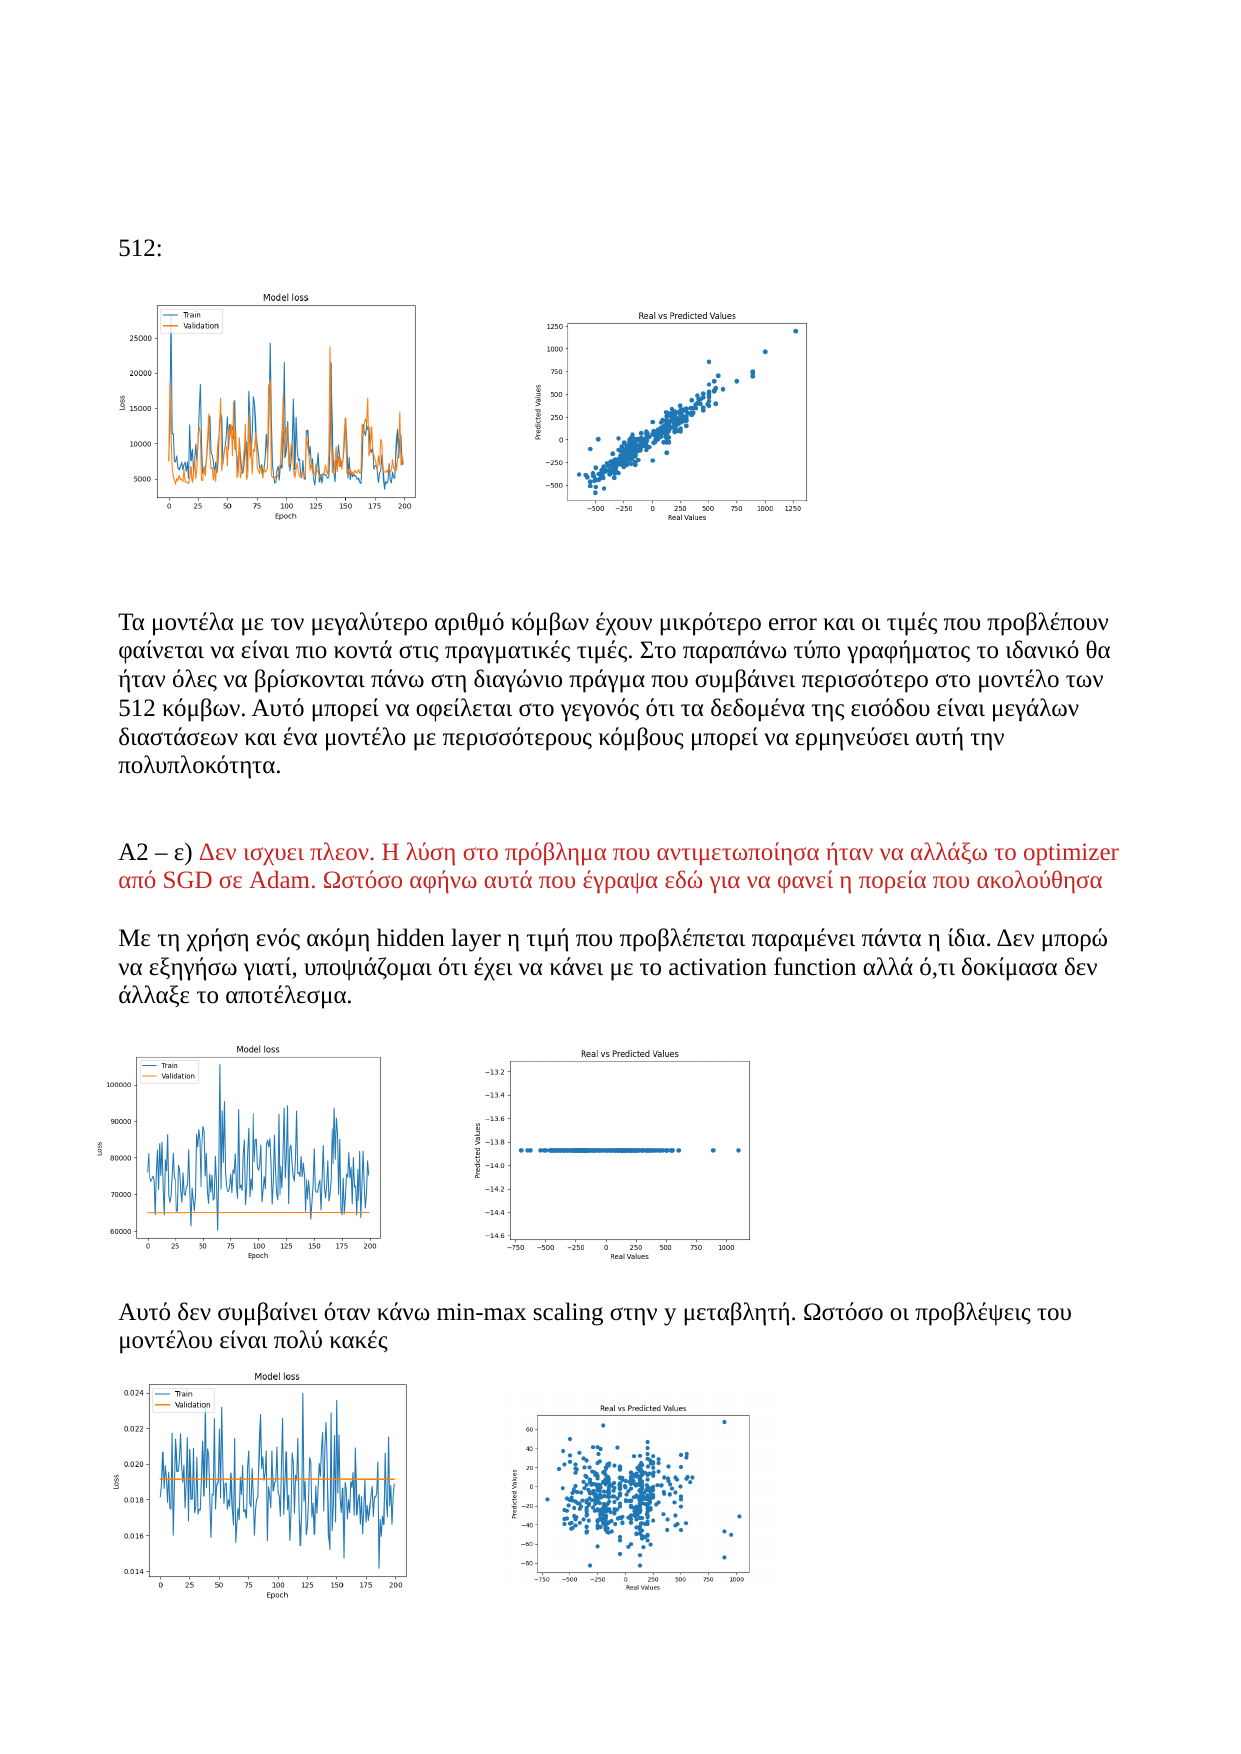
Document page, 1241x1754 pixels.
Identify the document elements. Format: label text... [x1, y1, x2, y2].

picture [97, 1028, 411, 1264]
picture [115, 275, 448, 525]
picture [107, 1355, 439, 1604]
text Με τη χρήση ενός ακόμη hidden layer η τιμή που προβλέπεται παραμένει πάντα η ίδια. Δεν μπορώ να εξηγήσω γιατί, υποψιάζομαι ότι έχει να κάνει με το activation function αλλά ό,τι δοκίμασα δεν άλλαξε το αποτέλεσμα. [118, 923, 1122, 1009]
text Αυτό δεν συμβαίνει όταν κάνω min-max scaling στην y μεταβλητή. Ωστόσο οι προβλέψεις του μοντέλου είναι πολύ κακές [118, 1297, 1122, 1354]
text Τα μοντέλα με τον μεγαλύτερο αριθμό κόμβων έχουν μικρότερο error και οι τιμές που προβλέπουν φαίνεται να είναι πιο κοντά στις πραγματικές τιμές. Στο παραπάνω τύπο γραφήματος το ιδανικό θα ήταν όλες να βρίσκονται πάνω στη διαγώνιο πράγμα που συμβάινει περισσότερο στο μοντέλο των 512 κόμβων. Αυτό μπορεί να οφείλεται στο γεγονός ότι τα δεδομένα της εισόδου είναι μεγάλων διαστάσεων και ένα μοντέλο με περισσότερους κόμβους μπορεί να ερμηνεύσει αυτή την πολυπλοκότητα. [118, 607, 1122, 779]
picture [503, 1390, 776, 1595]
text 512: [118, 233, 1122, 262]
picture [530, 295, 837, 526]
picture [471, 1033, 780, 1265]
text A2 – ε) Δεν ισχυει πλεον. Η λύση στο πρόβλημα που αντιμετωποίησα ήταν να αλλάξω το optimizer από SGD σε Adam. Ωστόσο αφήνω αυτά που έγραψα εδώ για να φανεί η πορεία που ακολούθησα [118, 837, 1122, 894]
